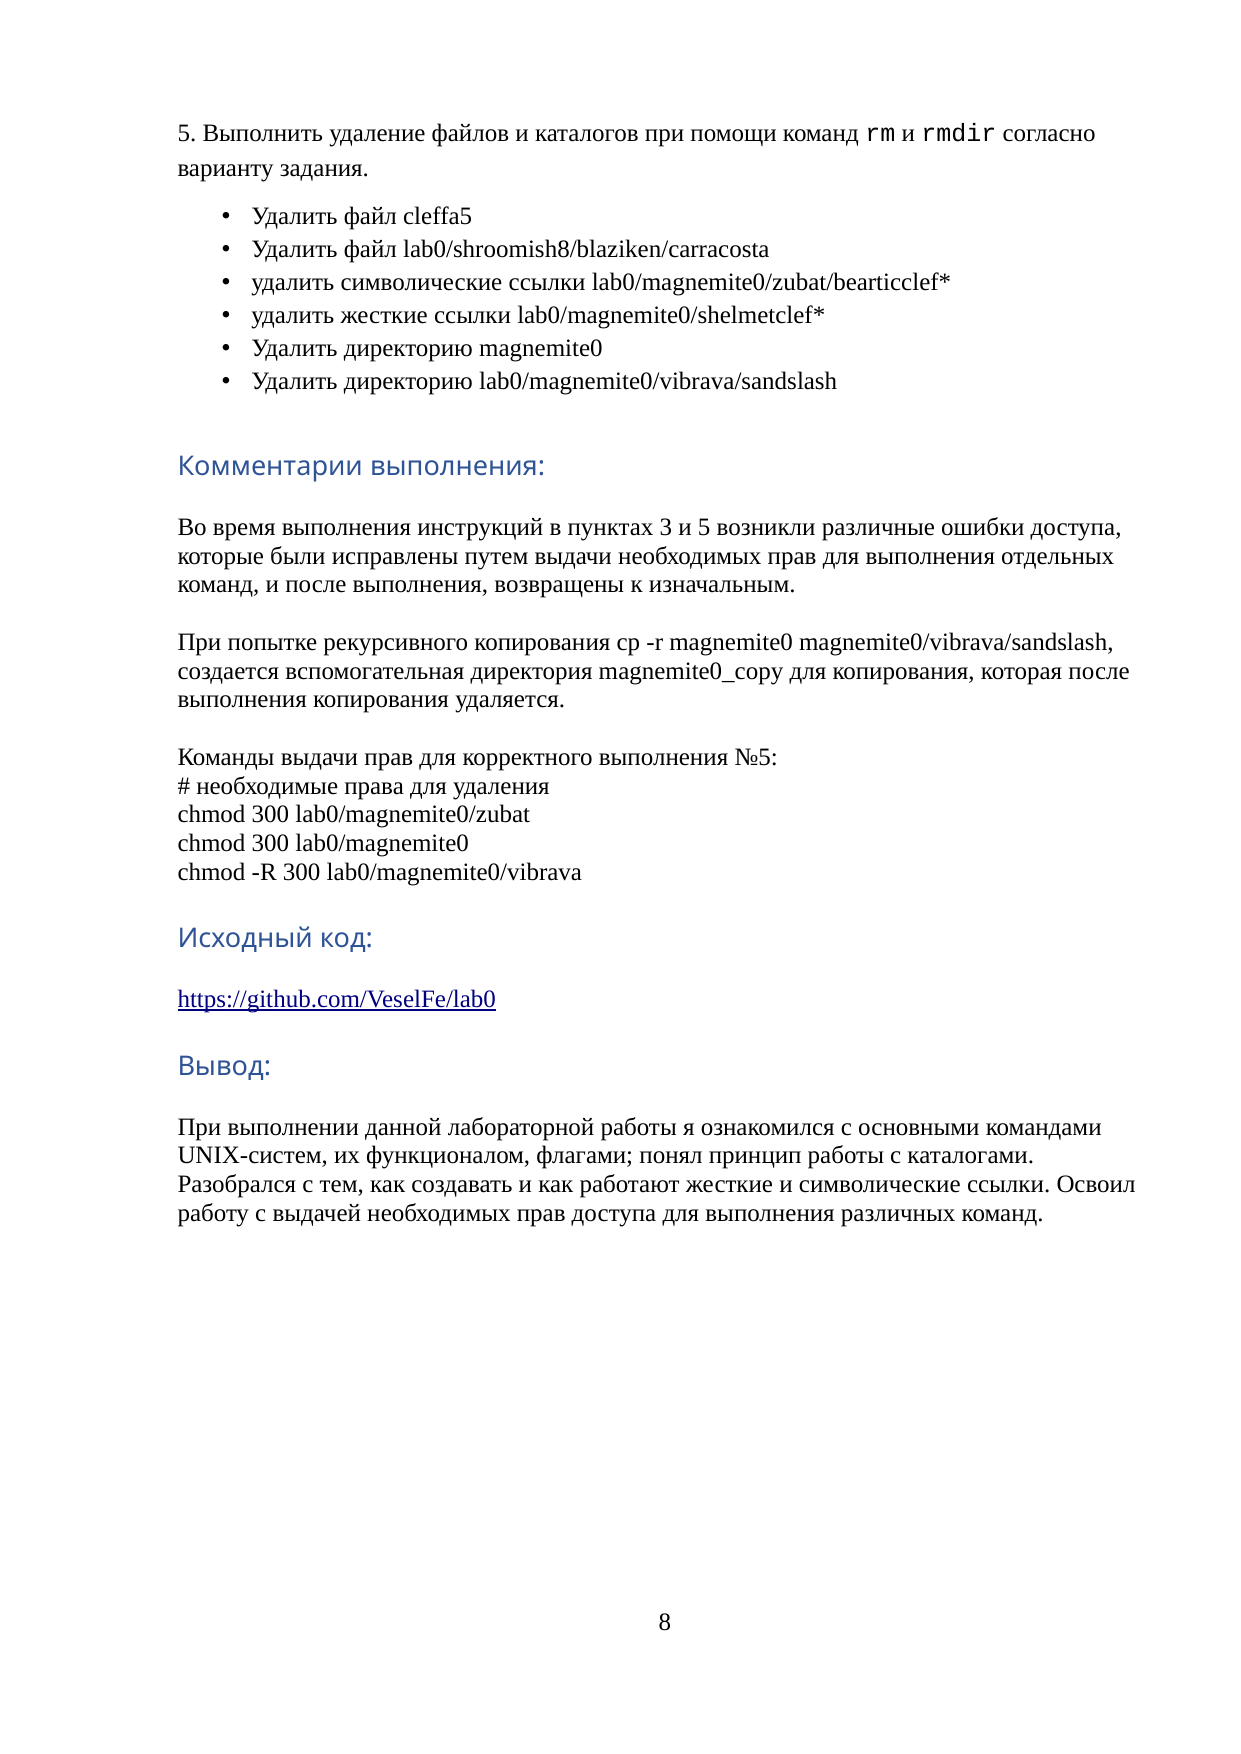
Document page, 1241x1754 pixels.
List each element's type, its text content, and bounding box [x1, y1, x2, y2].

list Удалить файл lab0/shroomish8/blaziken/carracosta [222, 234, 1152, 263]
subtitle Комментарии выполнения: [177, 446, 1152, 483]
subtitle Вывод: [177, 1046, 1152, 1083]
subtitle Исходный код: [177, 919, 1152, 956]
text # необходимые права для удаления [177, 771, 1152, 799]
list удалить жесткие ссылки lab0/magnemite0/shelmetclef* [222, 300, 1152, 329]
list Удалить директорию lab0/magnemite0/vibrava/sandslash [222, 366, 1152, 395]
text https://github.com/VeselFe/lab0 [177, 984, 1152, 1013]
text Команды выдачи прав для корректного выполнения №5: [177, 742, 1152, 771]
text chmod 300 lab0/magnemite0 [177, 828, 1152, 857]
text При попытке рекурсивного копирования cp -r magnemite0 magnemite0/vibrava/sandslash, создается вспомогательная директория magnemite0_copy для копирования, которая после выполнения копирования удаляется. [177, 627, 1152, 713]
text chmod -R 300 lab0/magnemite0/vibrava [177, 857, 1152, 886]
text chmod 300 lab0/magnemite0/zubat [177, 799, 1152, 828]
list удалить символические ссылки lab0/magnemite0/zubat/bearticclef* [222, 267, 1152, 296]
text 5. Выполнить удаление файлов и каталогов при помощи команд rm и rmdir согласно варианту задания. [177, 118, 1152, 182]
list Удалить файл cleffa5 [222, 201, 1152, 229]
text Во время выполнения инструкций в пунктах 3 и 5 возникли различные ошибки доступа, которые были исправлены путем выдачи необходимых прав для выполнения отдельных команд, и после выполнения, возвращены к изначальным. [177, 512, 1152, 627]
text При выполнении данной лабораторной работы я ознакомился с основными командами UNIX-систем, их функционалом, флагами; понял принцип работы с каталогами. Разобрался с тем, как создавать и как работают жесткие и символические ссылки. Освоил работу с выдачей необходимых прав доступа для выполнения различных команд. [177, 1112, 1152, 1227]
list Удалить директорию magnemite0 [222, 333, 1152, 362]
